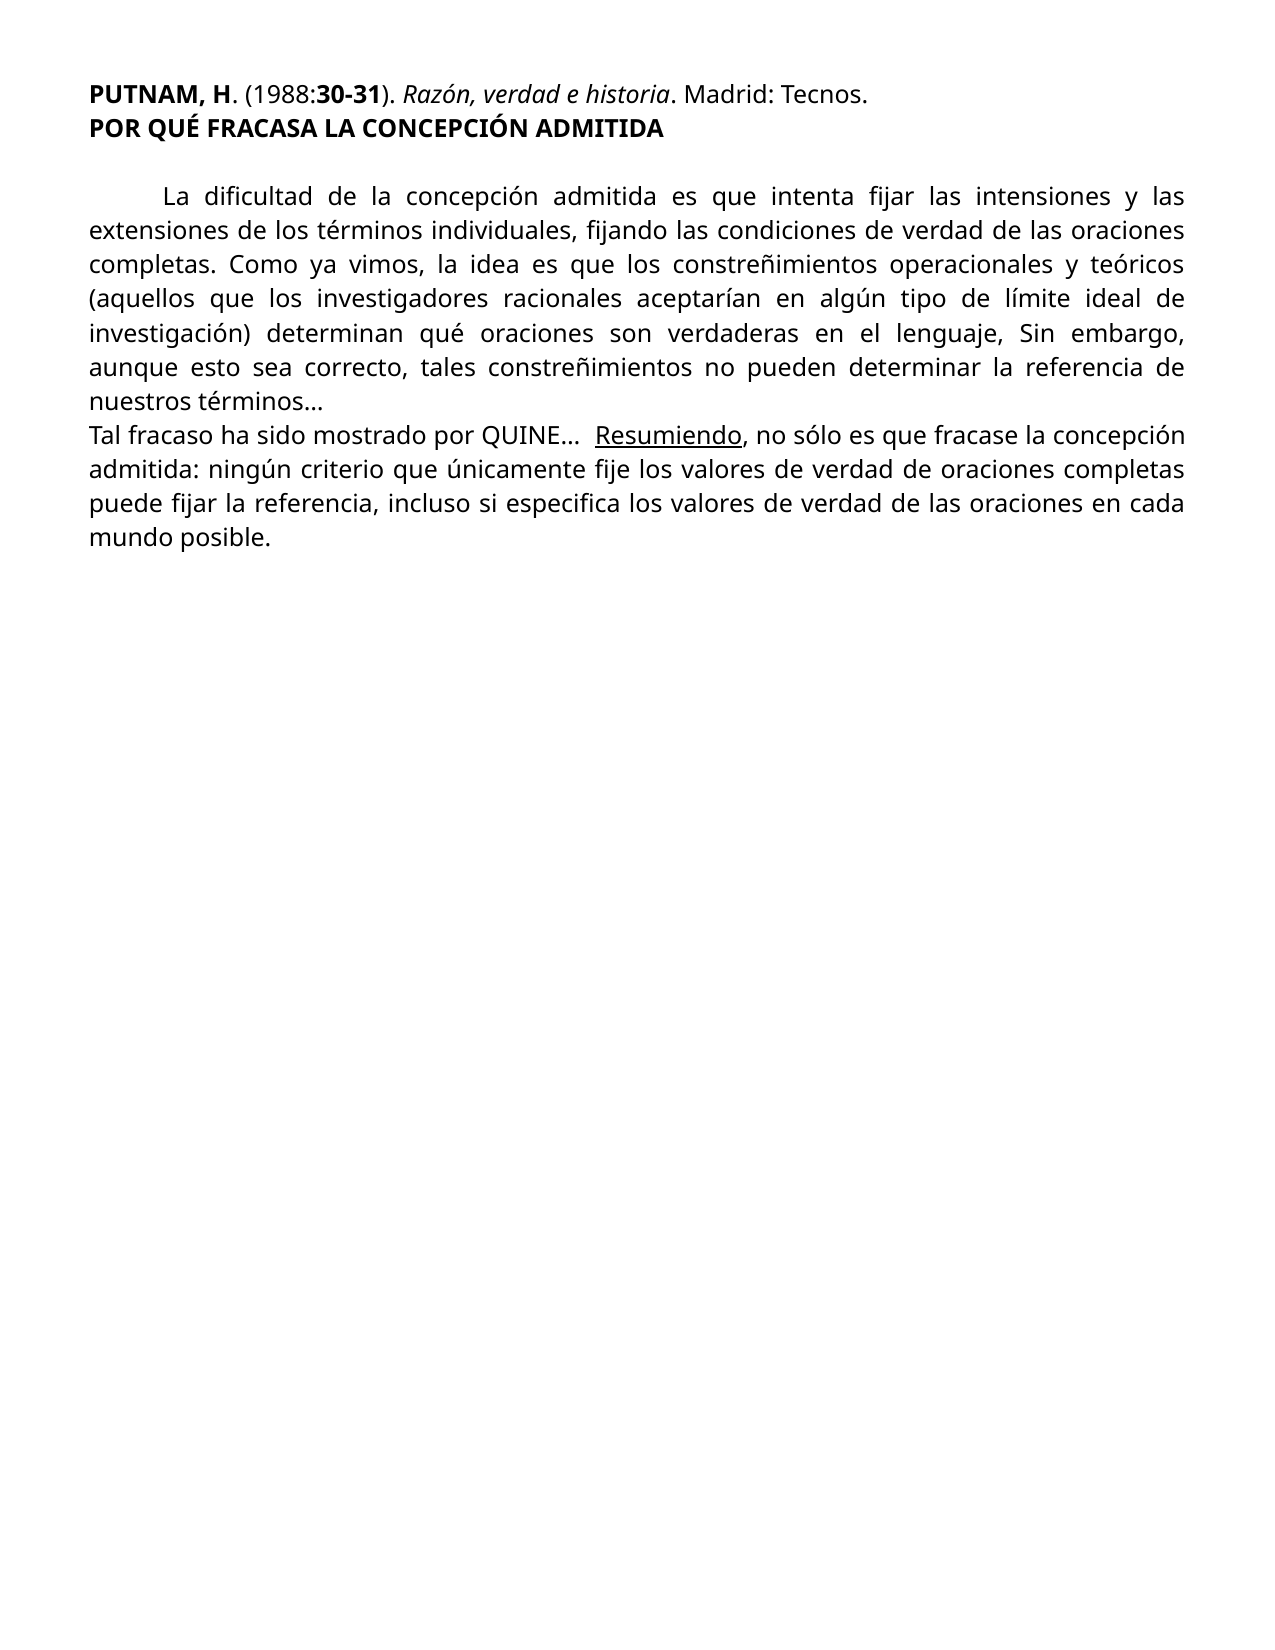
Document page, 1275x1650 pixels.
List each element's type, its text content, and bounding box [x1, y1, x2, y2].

text Tal fracaso ha sido mostrado por QUINE… Resumiendo, no sólo es que fracase la concepción admitida: ningún criterio que únicamente fije los valores de verdad de oraciones completas puede fijar la referencia, incluso si especifica los valores de verdad de las oraciones en cada mundo posible. [88, 417, 1186, 554]
text POR QUÉ FRACASA LA CONCEPCIÓN ADMITIDA [88, 111, 1186, 145]
text PUTNAM, H. (1988:30-31). Razón, verdad e historia. Madrid: Tecnos. [88, 77, 1186, 111]
text La dificultad de la concepción admitida es que intenta fijar las intensiones y las extensiones de los términos individuales, fijando las condiciones de verdad de las oraciones completas. Como ya vimos, la idea es que los constreñimientos operacionales y teóricos (aquellos que los investigadores racionales aceptarían en algún tipo de límite ideal de investigación) determinan qué oraciones son verdaderas en el lenguaje, Sin embargo, aunque esto sea correcto, tales constreñimientos no pueden determinar la referencia de nuestros términos… [88, 179, 1186, 417]
